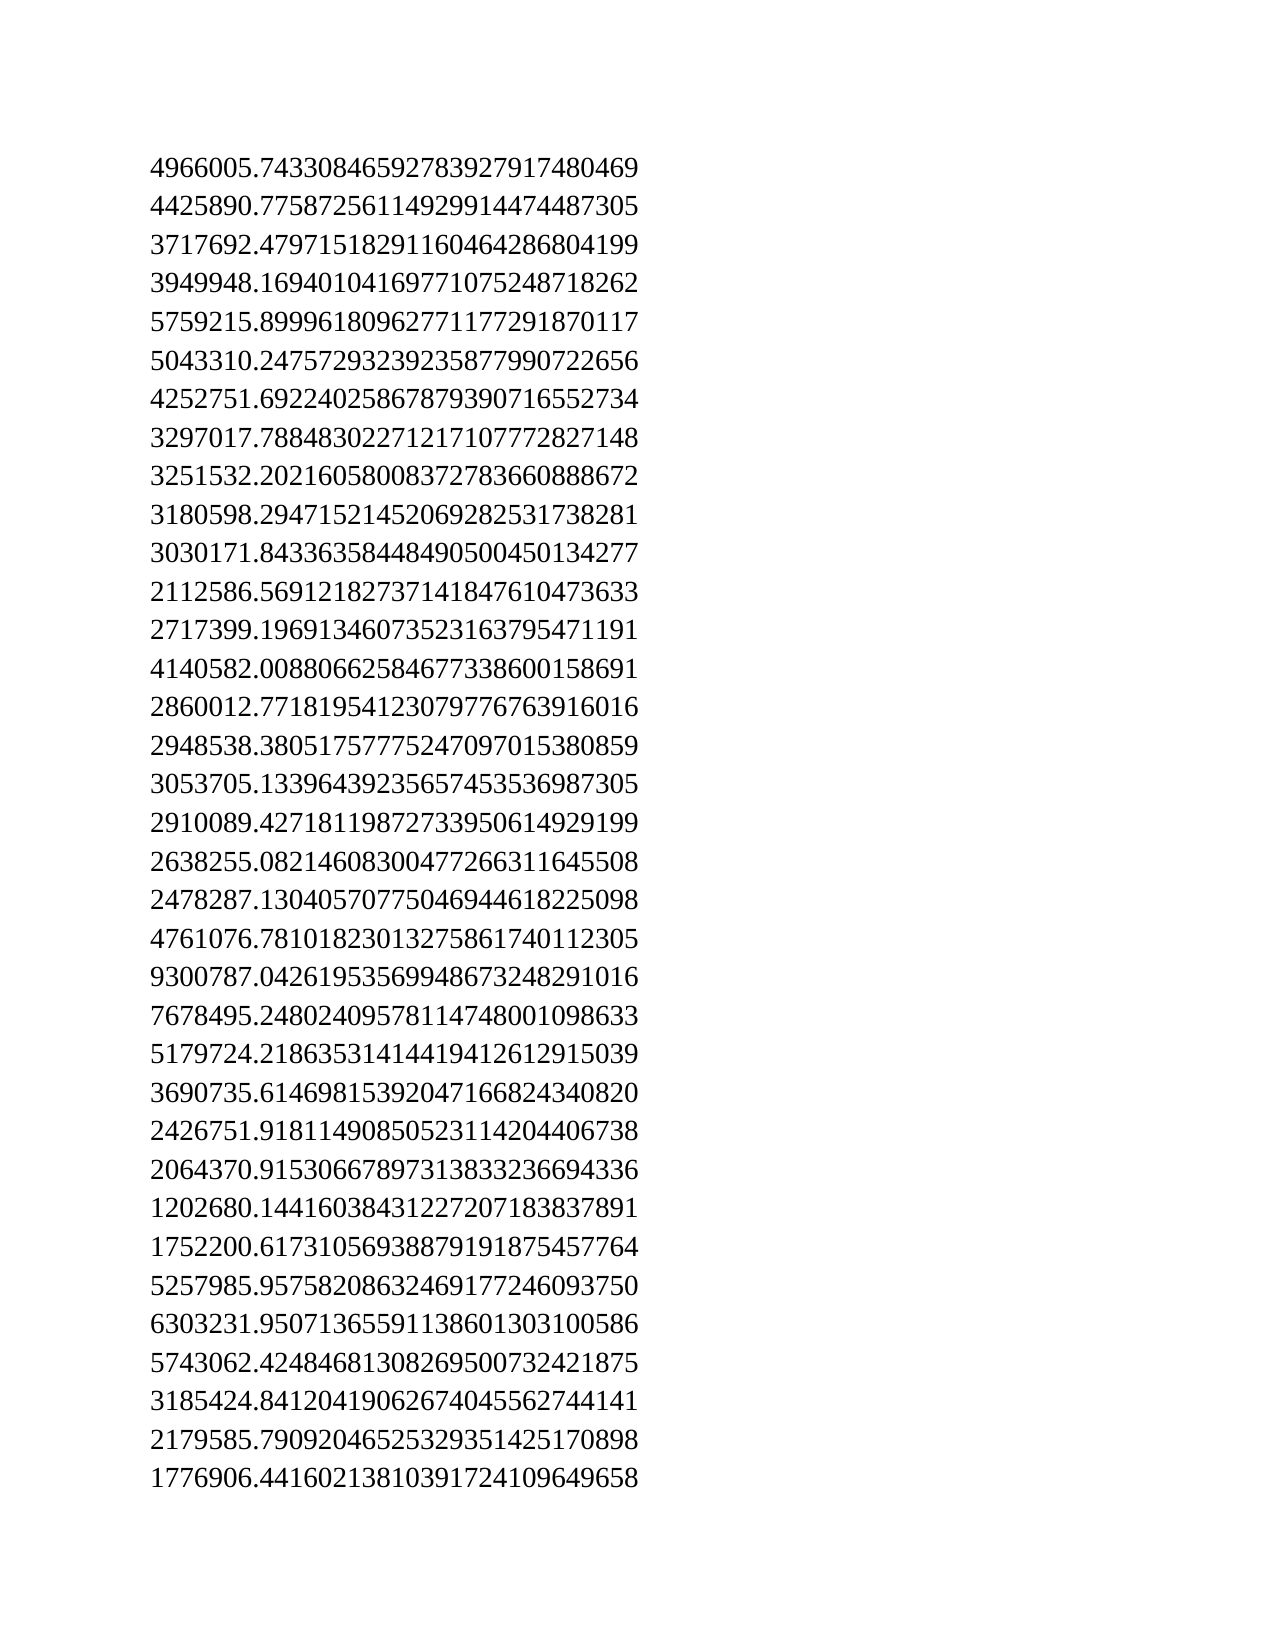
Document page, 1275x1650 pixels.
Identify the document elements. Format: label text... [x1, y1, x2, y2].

text 2860012.77181954123079776763916016 [150, 689, 1125, 723]
text 2426751.91811490850523114204406738 [150, 1113, 1125, 1147]
text 2948538.38051757775247097015380859 [150, 728, 1125, 762]
text 9300787.04261953569948673248291016 [150, 959, 1125, 993]
text 3297017.78848302271217107772827148 [150, 420, 1125, 453]
text 5743062.42484681308269500732421875 [150, 1345, 1125, 1378]
text 1776906.44160213810391724109649658 [150, 1460, 1125, 1494]
text 2717399.19691346073523163795471191 [150, 612, 1125, 646]
text 1202680.14416038431227207183837891 [150, 1191, 1125, 1224]
text 4425890.77587256114929914474487305 [150, 188, 1125, 222]
text 3717692.47971518291160464286804199 [150, 227, 1125, 261]
text 3690735.61469815392047166824340820 [150, 1075, 1125, 1108]
text 3185424.84120419062674045562744141 [150, 1383, 1125, 1417]
text 2064370.91530667897313833236694336 [150, 1152, 1125, 1186]
text 3180598.29471521452069282531738281 [150, 497, 1125, 530]
text 7678495.24802409578114748001098633 [150, 998, 1125, 1031]
text 4252751.69224025867879390716552734 [150, 381, 1125, 415]
text 3053705.13396439235657453536987305 [150, 767, 1125, 800]
text 3949948.16940104169771075248718262 [150, 266, 1125, 299]
text 2478287.13040570775046944618225098 [150, 882, 1125, 916]
text 5759215.89996180962771177291870117 [150, 304, 1125, 338]
text 3251532.20216058008372783660888672 [150, 458, 1125, 492]
text 2910089.42718119872733950614929199 [150, 805, 1125, 839]
text 4140582.00880662584677338600158691 [150, 651, 1125, 684]
text 4761076.78101823013275861740112305 [150, 921, 1125, 954]
text 6303231.95071365591138601303100586 [150, 1306, 1125, 1340]
text 2112586.56912182737141847610473633 [150, 574, 1125, 607]
text 2638255.08214608300477266311645508 [150, 844, 1125, 877]
text 5257985.95758208632469177246093750 [150, 1268, 1125, 1301]
text 4966005.74330846592783927917480469 [150, 150, 1125, 183]
text 5179724.21863531414419412612915039 [150, 1036, 1125, 1070]
text 2179585.79092046525329351425170898 [150, 1422, 1125, 1455]
text 3030171.84336358448490500450134277 [150, 535, 1125, 569]
text 1752200.61731056938879191875457764 [150, 1229, 1125, 1263]
text 5043310.24757293239235877990722656 [150, 343, 1125, 376]
